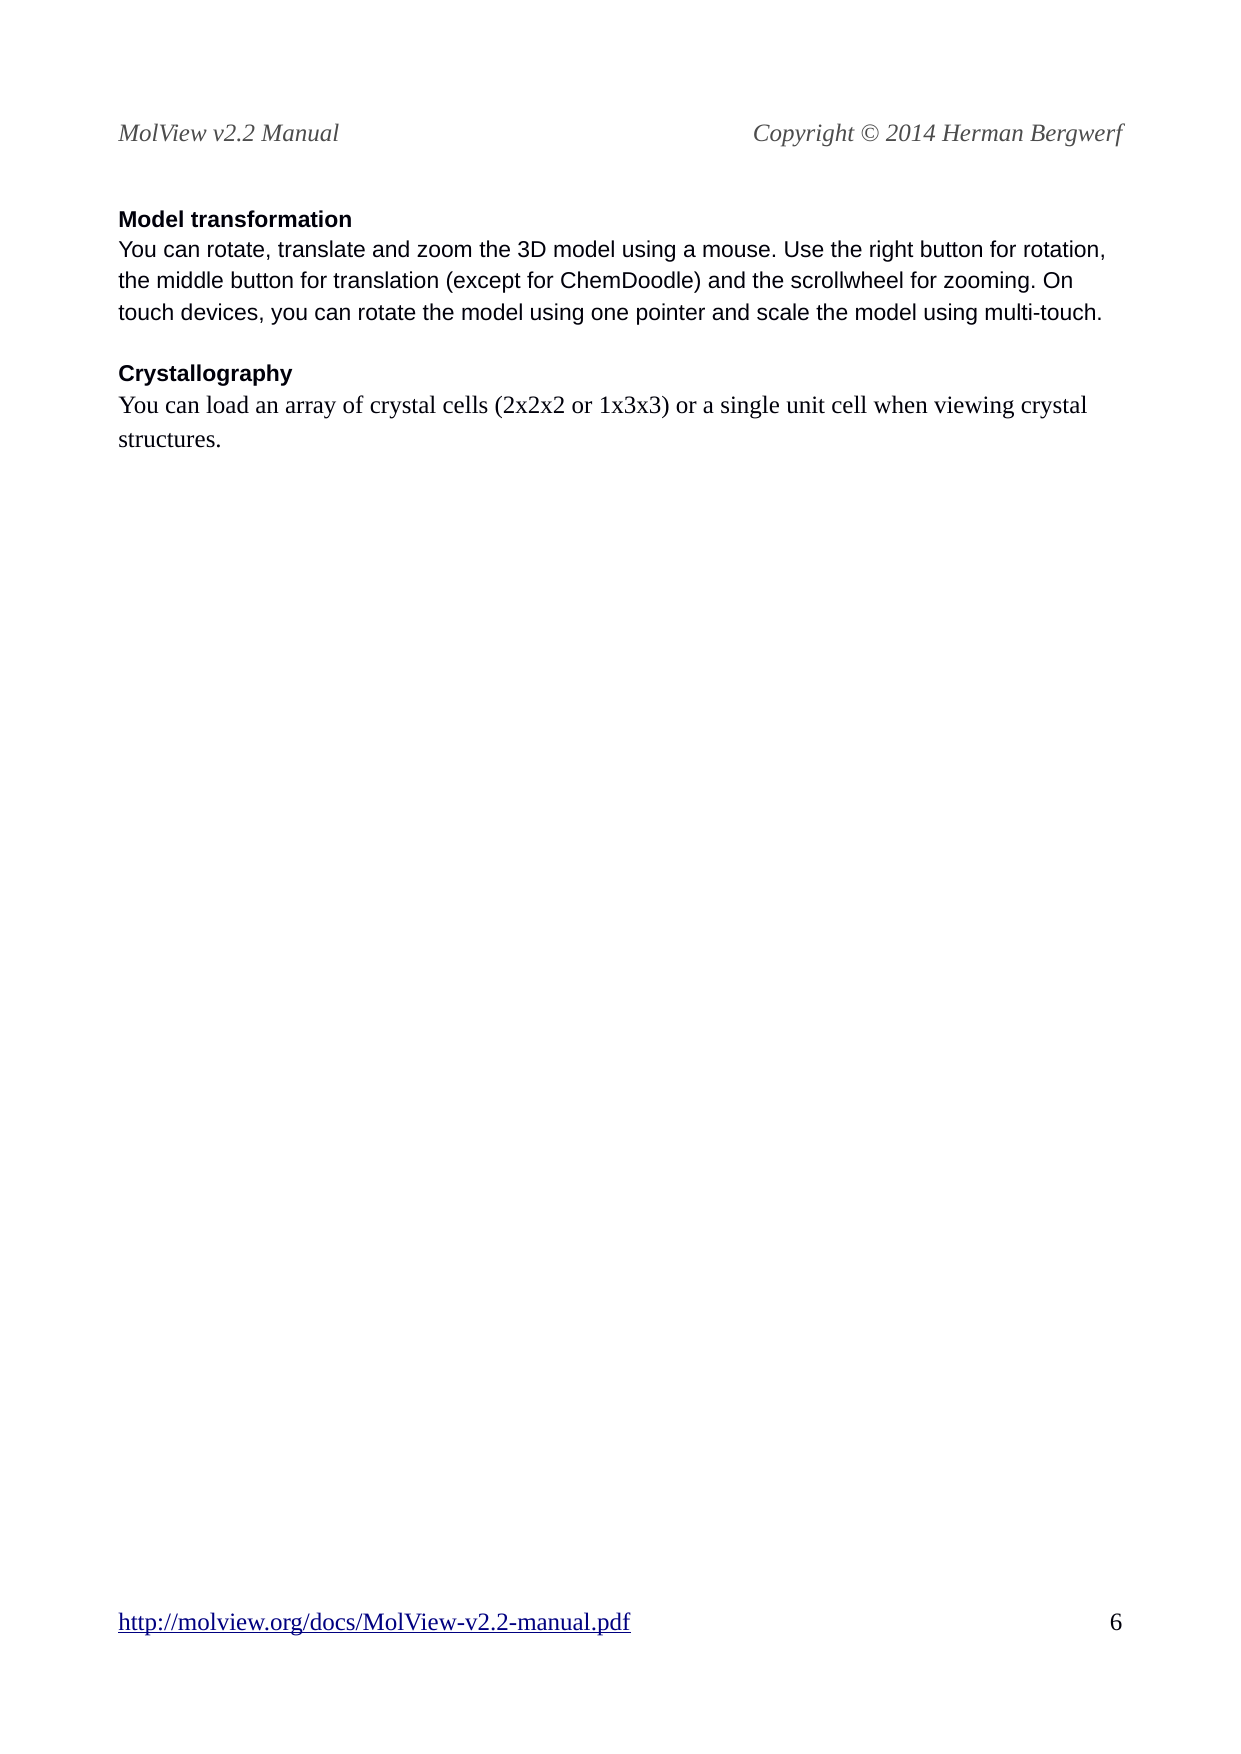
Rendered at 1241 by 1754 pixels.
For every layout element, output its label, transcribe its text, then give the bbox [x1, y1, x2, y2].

subtitle Model transformation [118, 206, 1152, 233]
text You can load an array of crystal cells (2x2x2 or 1x3x3) or a single unit cell when viewing crystal structures. [118, 390, 1122, 453]
text You can rotate, translate and zoom the 3D model using a mouse. Use the right button for rotation, the middle button for translation (except for ChemDoodle) and the scrollwheel for zooming. On touch devices, you can rotate the model using one pointer and scale the model using multi-touch. [118, 236, 1122, 325]
subtitle Crystallography [118, 360, 1152, 387]
